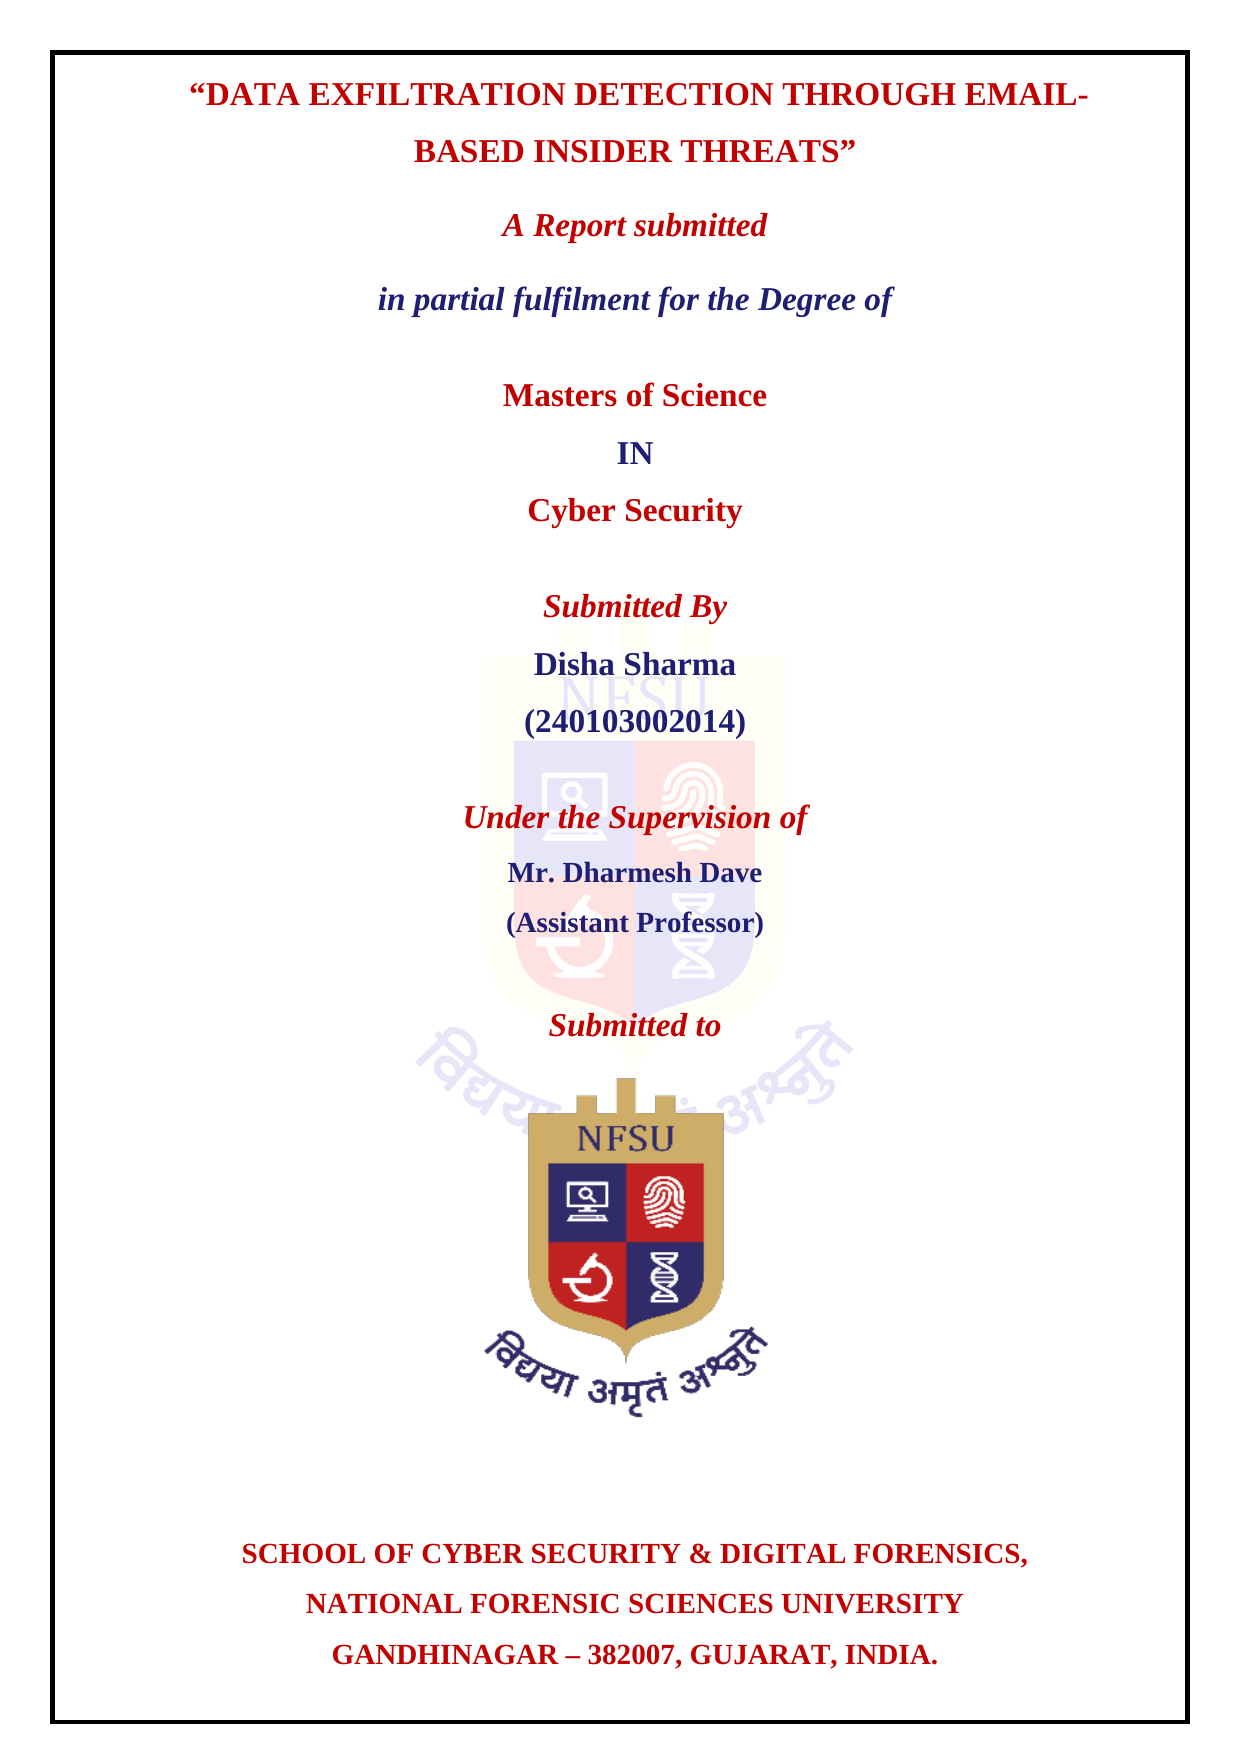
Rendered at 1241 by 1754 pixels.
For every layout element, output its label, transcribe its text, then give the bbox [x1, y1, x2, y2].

text NATIONAL FORENSIC SCIENCES UNIVERSITY [148, 1586, 1122, 1620]
text IN [148, 433, 1122, 471]
text “DATA EXFILTRATION DETECTION THROUGH EMAIL-BASED INSIDER THREATS” [148, 74, 1122, 170]
text Cyber Security [148, 491, 1122, 529]
text Submitted to [148, 1006, 1122, 1044]
text Disha Sharma [148, 644, 1122, 682]
text GANDHINAGAR – 382007, GUJARAT, INDIA. [148, 1637, 1122, 1670]
text A Report submitted [148, 206, 1122, 244]
text Submitted By [148, 586, 1122, 625]
text (Assistant Professor) [148, 905, 1122, 938]
text Under the Supervision of [148, 797, 1122, 836]
picture [472, 1067, 798, 1424]
text (240103002014) [148, 701, 1122, 740]
text Mr. Dharmesh Dave [148, 855, 1122, 888]
text SCHOOL OF CYBER SECURITY & DIGITAL FORENSICS, [148, 1536, 1122, 1570]
text Masters of Science [148, 376, 1122, 414]
text in partial fulfilment for the Degree of [148, 280, 1122, 318]
